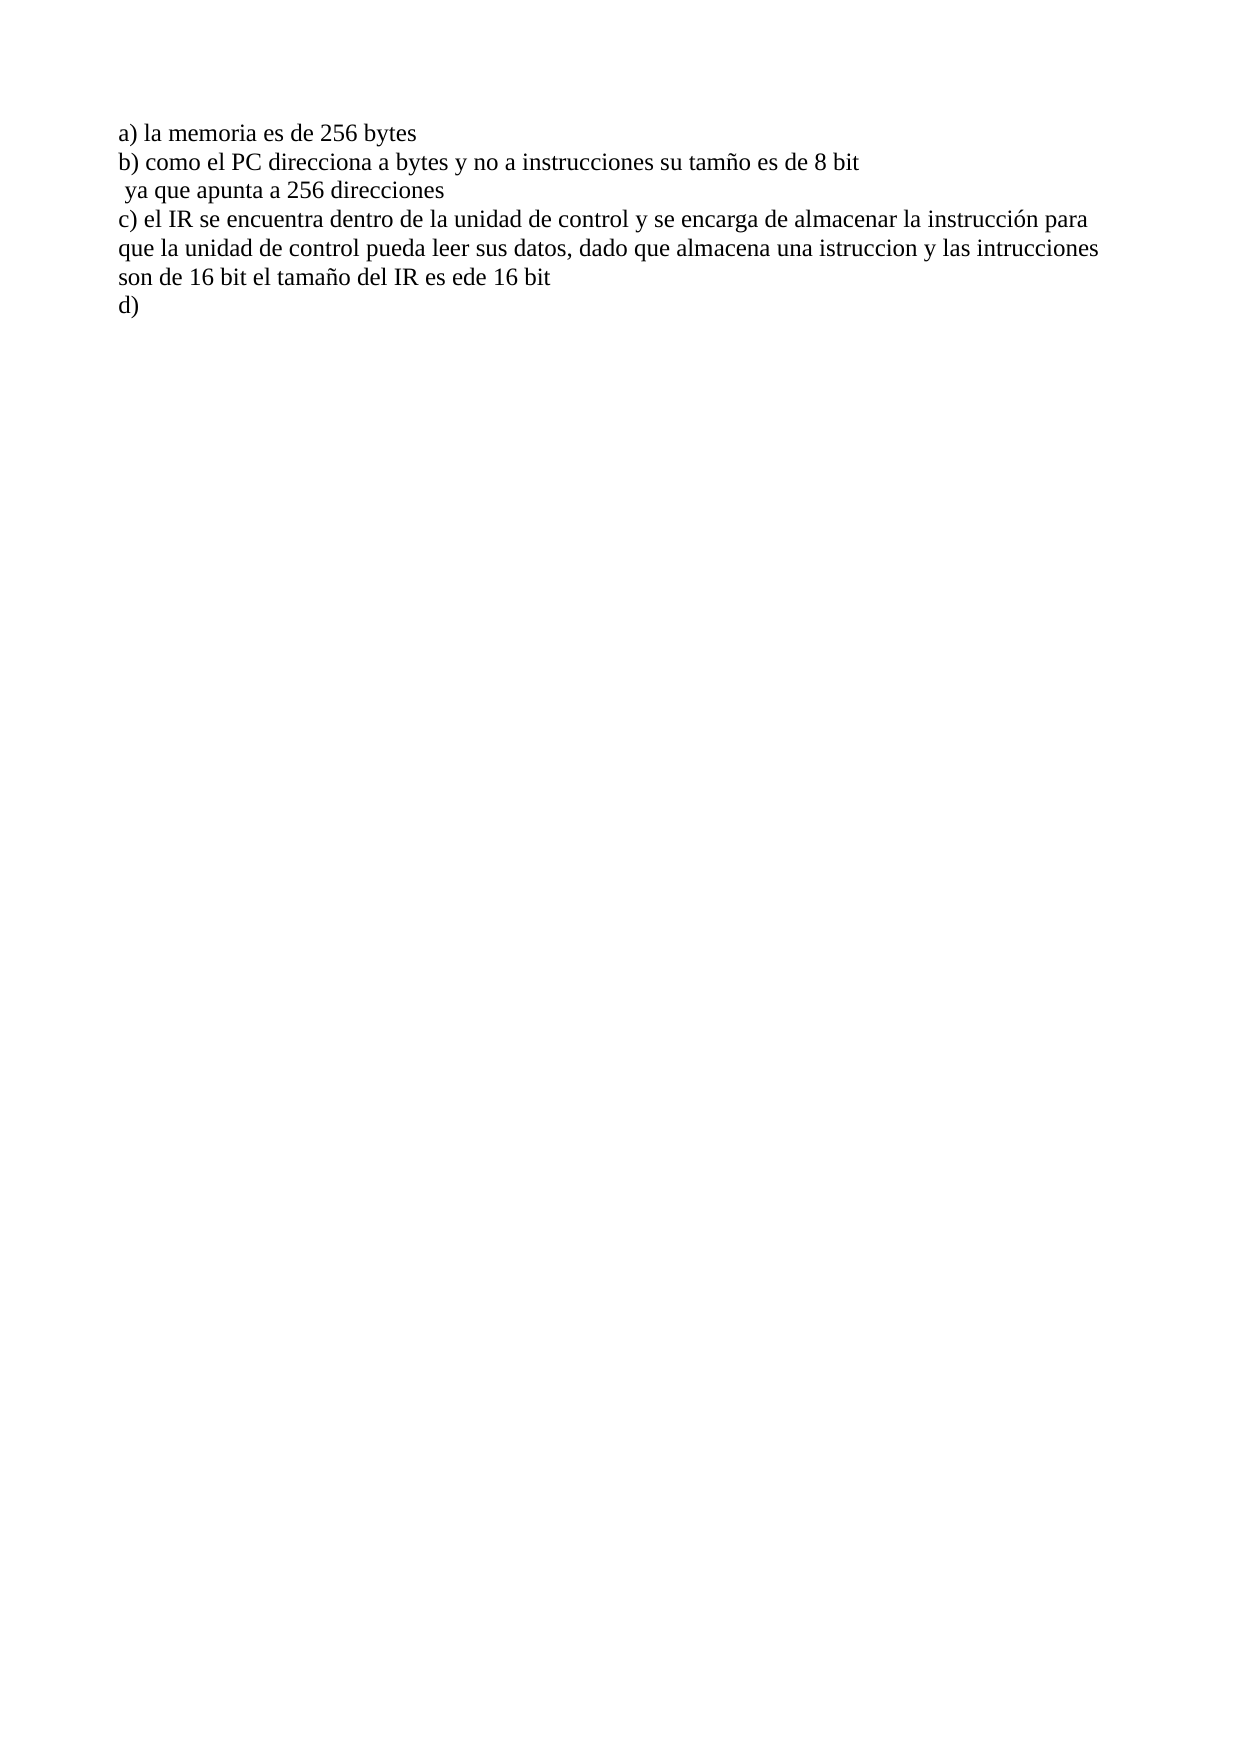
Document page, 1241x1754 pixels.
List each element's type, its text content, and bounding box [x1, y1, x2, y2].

text a) la memoria es de 256 bytes [118, 118, 1122, 147]
text c) el IR se encuentra dentro de la unidad de control y se encarga de almacenar la instrucción para que la unidad de control pueda leer sus datos, dado que almacena una istruccion y las intrucciones son de 16 bit el tamaño del IR es ede 16 bit [118, 204, 1122, 291]
text d) [118, 291, 1122, 319]
text b) como el PC direcciona a bytes y no a instrucciones su tamño es de 8 bit [118, 147, 1122, 176]
text ya que apunta a 256 direcciones [118, 176, 1122, 204]
